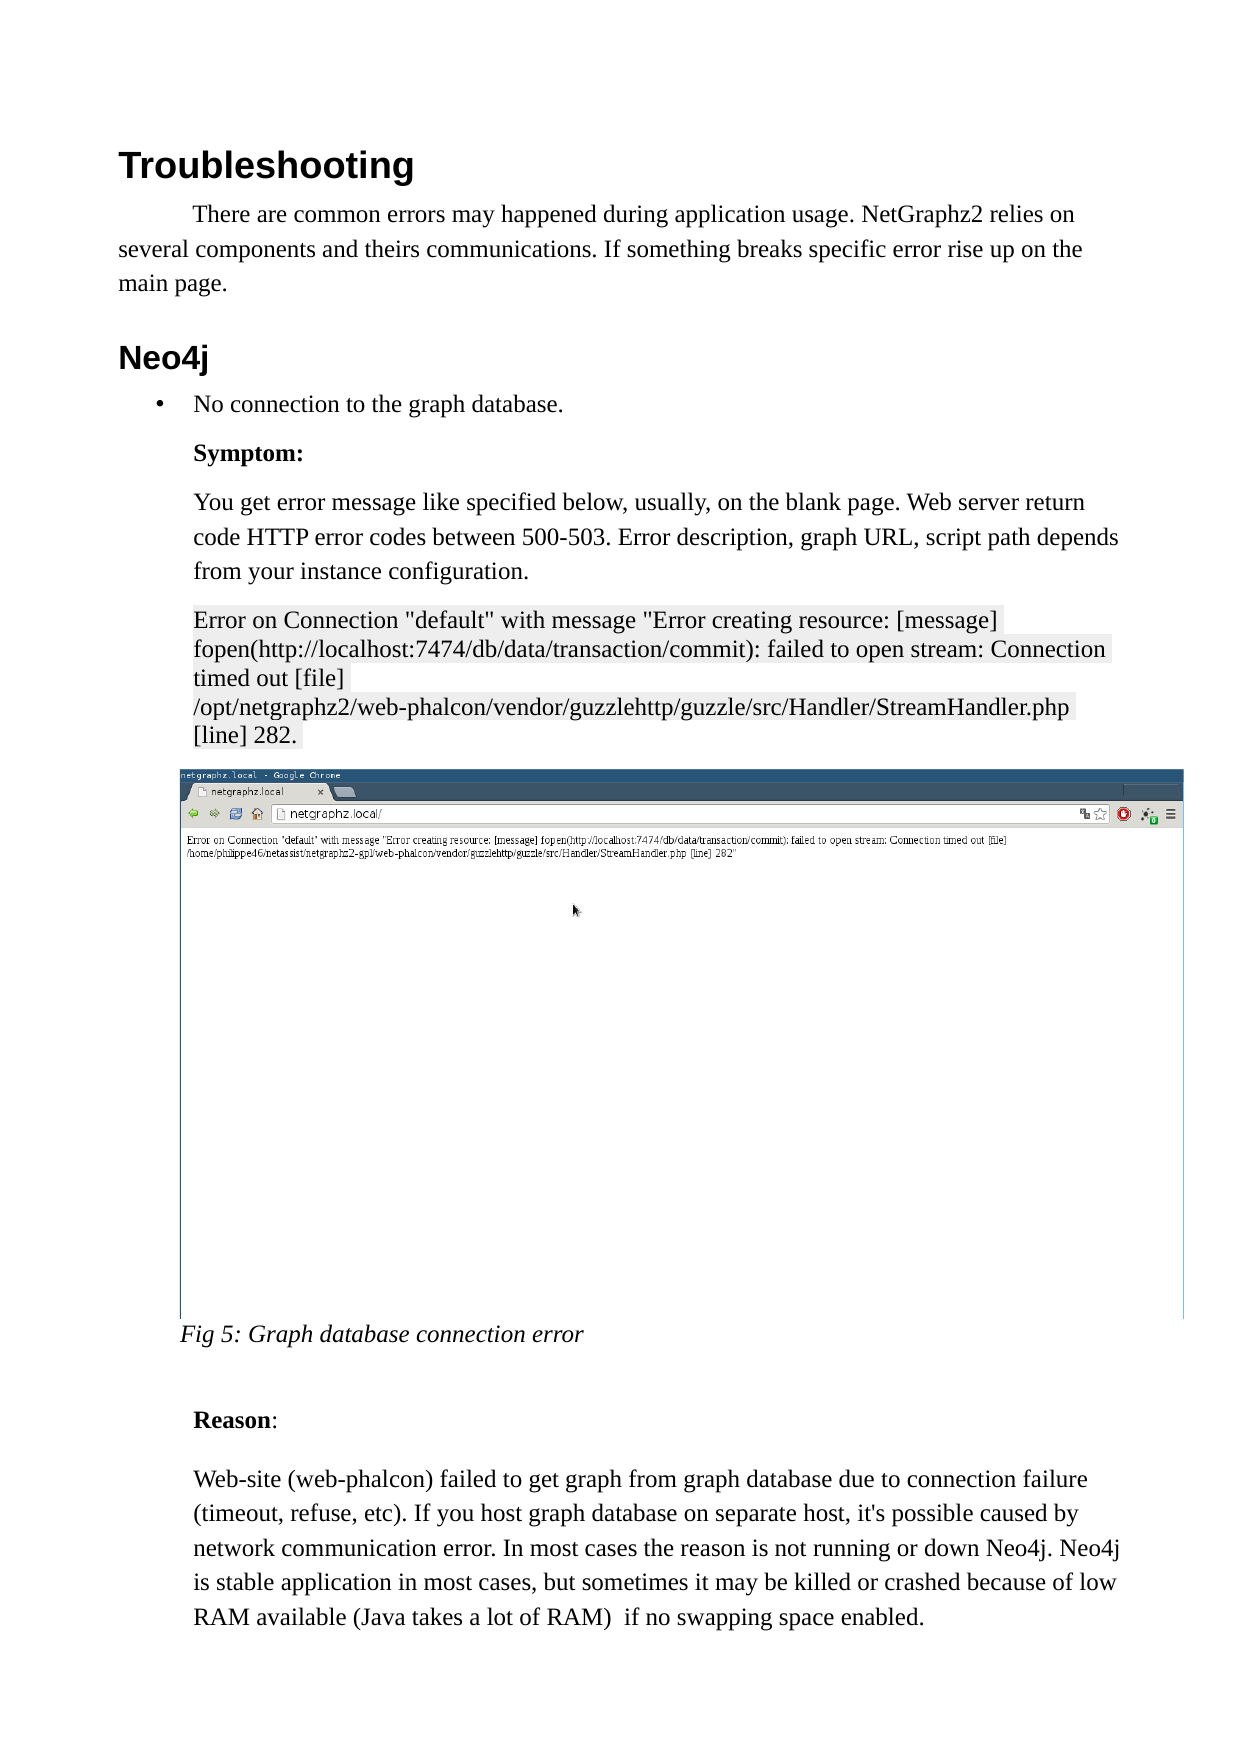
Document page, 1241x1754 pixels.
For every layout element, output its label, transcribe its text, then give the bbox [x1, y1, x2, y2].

list Reason: [156, 1406, 1122, 1434]
list Fig 5: Graph database connection error [180, 1319, 1184, 1347]
list Error on Connection "default" with message "Error creating resource: [message] fopen(http://localhost:7474/db/data/transaction/commit): failed to open stream: Connection timed out [file] /opt/netgraphz2/web-phalcon/vendor/guzzlehttp/guzzle/src/Handler/StreamHandler.php [line] 282. [156, 605, 1122, 749]
list You get error message like specified below, usually, on the blank page. Web server return code HTTP error codes between 500-503. Error description, graph URL, script path depends from your instance configuration. [156, 487, 1122, 585]
list No connection to the graph database. [156, 389, 1122, 418]
list Symptom: [156, 438, 1122, 467]
list Web-site (web-phalcon) failed to get graph from graph database due to connection failure (timeout, refuse, etc). If you host graph database on separate host, it's possible caused by network communication error. In most cases the reason is not running or down Neo4j. Neo4j is stable application in most cases, but sometimes it may be killed or crashed because of low RAM available (Java takes a lot of RAM) if no swapping space enabled. [156, 1464, 1122, 1631]
list [180, 757, 1184, 769]
text There are common errors may happened during application usage. NetGraphz2 relies on several components and theirs communications. If something breaks specific error rise up on the main page. [118, 199, 1122, 297]
subtitle Troubleshooting [118, 143, 1122, 187]
subtitle Neo4j [118, 338, 1122, 377]
picture [179, 769, 1184, 1319]
